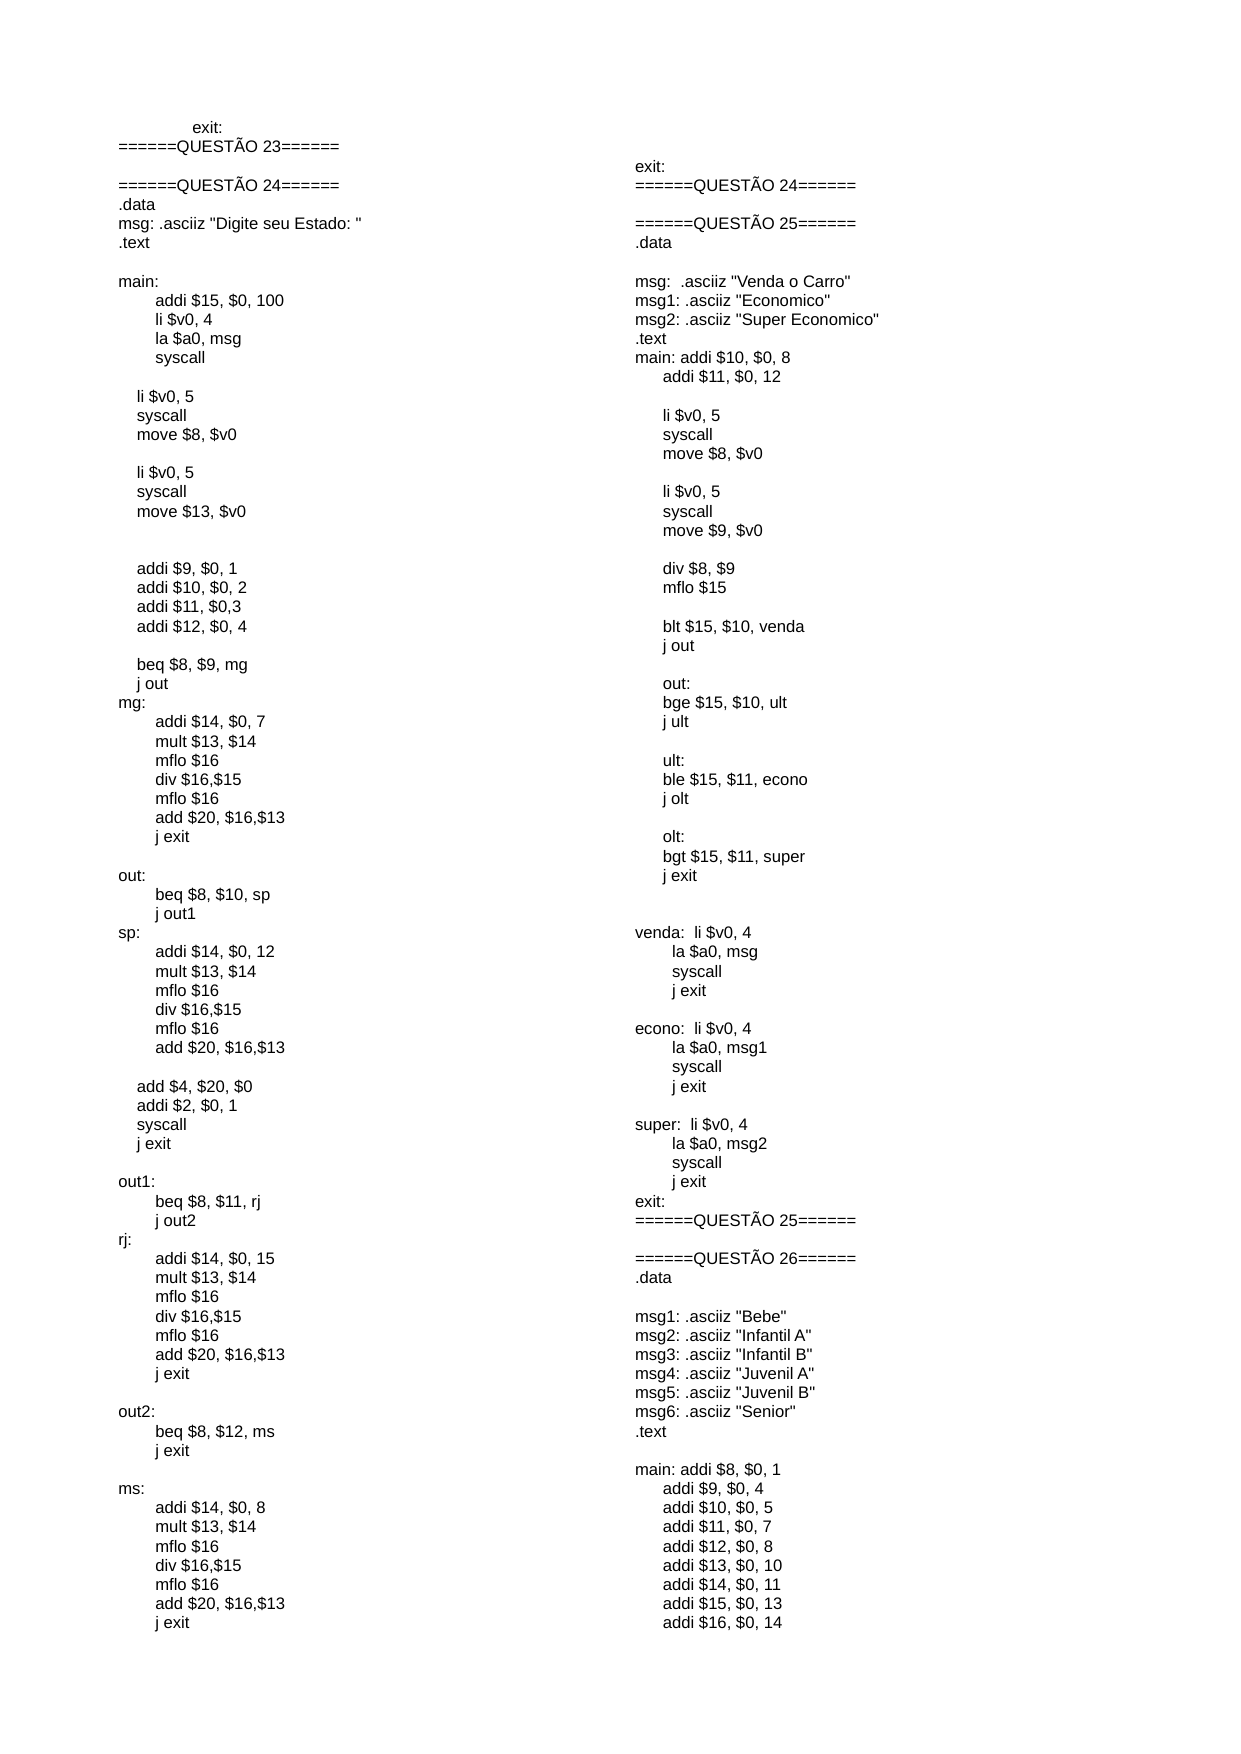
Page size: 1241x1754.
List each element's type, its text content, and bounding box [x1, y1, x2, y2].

text mflo $16 [118, 1536, 605, 1556]
text addi $10, $0, 5 [635, 1498, 1122, 1517]
text addi $13, $0, 10 [635, 1556, 1122, 1575]
text la $a0, msg1 [635, 1038, 1122, 1057]
text .data [635, 233, 1122, 252]
text beq $8, $11, rj [118, 1191, 605, 1211]
text addi $10, $0, 2 [118, 578, 605, 597]
text addi $11, $0, 7 [635, 1517, 1122, 1536]
text addi $12, $0, 8 [635, 1536, 1122, 1556]
text addi $14, $0, 11 [635, 1575, 1122, 1594]
text msg: .asciiz "Digite seu Estado: " [118, 214, 605, 233]
text addi $15, $0, 100 [118, 291, 605, 310]
text ======QUESTÃO 24====== [635, 176, 1122, 195]
text j exit [118, 827, 605, 846]
text mflo $16 [118, 1019, 605, 1038]
text msg6: .asciiz "Senior" [635, 1402, 1122, 1421]
text div $16,$15 [118, 1000, 605, 1019]
text add $20, $16,$13 [118, 1038, 605, 1057]
text syscall [118, 1115, 605, 1134]
text rj: [118, 1230, 605, 1249]
text la $a0, msg [635, 942, 1122, 961]
text out2: [118, 1402, 605, 1421]
text msg1: .asciiz "Bebe" [635, 1306, 1122, 1326]
text ======QUESTÃO 26====== [635, 1249, 1122, 1268]
text msg5: .asciiz "Juvenil B" [635, 1383, 1122, 1402]
text li $v0, 5 [118, 463, 605, 482]
text addi $9, $0, 4 [635, 1479, 1122, 1498]
text j out [635, 636, 1122, 655]
text msg2: .asciiz "Infantil A" [635, 1326, 1122, 1345]
text main: addi $8, $0, 1 [635, 1460, 1122, 1479]
text syscall [635, 425, 1122, 444]
text out: [118, 866, 605, 885]
text la $a0, msg [118, 329, 605, 348]
text out: [635, 674, 1122, 693]
text msg: .asciiz "Venda o Carro" [635, 271, 1122, 291]
text exit: [635, 156, 1122, 176]
text ms: [118, 1479, 605, 1498]
text ======QUESTÃO 24====== [118, 176, 605, 195]
text la $a0, msg2 [635, 1134, 1122, 1153]
text main: addi $10, $0, 8 [635, 348, 1122, 367]
text addi $14, $0, 12 [118, 942, 605, 961]
text .text [635, 329, 1122, 348]
text j exit [118, 1134, 605, 1153]
text div $8, $9 [635, 559, 1122, 578]
text venda: li $v0, 4 [635, 923, 1122, 942]
text mg: [118, 693, 605, 712]
text bge $15, $10, ult [635, 693, 1122, 712]
text exit: [635, 1191, 1122, 1211]
text move $9, $v0 [635, 521, 1122, 540]
text super: li $v0, 4 [635, 1115, 1122, 1134]
text div $16,$15 [118, 1556, 605, 1575]
text add $4, $20, $0 [118, 1076, 605, 1096]
text j exit [635, 1076, 1122, 1096]
text mult $13, $14 [118, 961, 605, 981]
text .data [635, 1268, 1122, 1287]
text addi $14, $0, 7 [118, 712, 605, 731]
text j exit [635, 981, 1122, 1000]
text addi $12, $0, 4 [118, 616, 605, 636]
text ======QUESTÃO 25====== [635, 214, 1122, 233]
text li $v0, 5 [635, 482, 1122, 501]
text li $v0, 5 [118, 386, 605, 406]
text j out2 [118, 1211, 605, 1230]
text beq $8, $12, ms [118, 1421, 605, 1441]
text move $8, $v0 [118, 425, 605, 444]
text j exit [118, 1613, 605, 1632]
text j ult [635, 712, 1122, 731]
text add $20, $16,$13 [118, 1345, 605, 1364]
text beq $8, $9, mg [118, 655, 605, 674]
text j exit [118, 1441, 605, 1460]
text addi $11, $0,3 [118, 597, 605, 616]
text mflo $16 [118, 1575, 605, 1594]
text exit: [118, 118, 605, 137]
text syscall [118, 348, 605, 367]
text addi $2, $0, 1 [118, 1096, 605, 1115]
text syscall [118, 482, 605, 501]
text j exit [635, 1172, 1122, 1191]
text j exit [635, 866, 1122, 885]
text j out1 [118, 904, 605, 923]
text ble $15, $11, econo [635, 770, 1122, 789]
text syscall [635, 1057, 1122, 1076]
text econo: li $v0, 4 [635, 1019, 1122, 1038]
text mult $13, $14 [118, 1268, 605, 1287]
text sp: [118, 923, 605, 942]
text bgt $15, $11, super [635, 846, 1122, 866]
text addi $14, $0, 15 [118, 1249, 605, 1268]
text mflo $16 [118, 751, 605, 770]
text .data [118, 195, 605, 214]
text mflo $16 [118, 789, 605, 808]
text addi $15, $0, 13 [635, 1594, 1122, 1613]
text div $16,$15 [118, 770, 605, 789]
text syscall [635, 501, 1122, 521]
text beq $8, $10, sp [118, 885, 605, 904]
text move $8, $v0 [635, 444, 1122, 463]
text mflo $15 [635, 578, 1122, 597]
text msg3: .asciiz "Infantil B" [635, 1345, 1122, 1364]
text syscall [118, 406, 605, 425]
text addi $14, $0, 8 [118, 1498, 605, 1517]
text addi $16, $0, 14 [635, 1613, 1122, 1632]
text .text [635, 1421, 1122, 1441]
text msg4: .asciiz "Juvenil A" [635, 1364, 1122, 1383]
text .text [118, 233, 605, 252]
text ult: [635, 751, 1122, 770]
text msg2: .asciiz "Super Economico" [635, 310, 1122, 329]
text move $13, $v0 [118, 501, 605, 521]
text li $v0, 4 [118, 310, 605, 329]
text main: [118, 271, 605, 291]
text addi $9, $0, 1 [118, 559, 605, 578]
text add $20, $16,$13 [118, 1594, 605, 1613]
text j exit [118, 1364, 605, 1383]
text msg1: .asciiz "Economico" [635, 291, 1122, 310]
text olt: [635, 827, 1122, 846]
text addi $11, $0, 12 [635, 367, 1122, 386]
text mflo $16 [118, 1287, 605, 1306]
text j out [118, 674, 605, 693]
text add $20, $16,$13 [118, 808, 605, 827]
text blt $15, $10, venda [635, 616, 1122, 636]
text syscall [635, 961, 1122, 981]
text out1: [118, 1172, 605, 1191]
text mflo $16 [118, 981, 605, 1000]
text div $16,$15 [118, 1306, 605, 1326]
text mflo $16 [118, 1326, 605, 1345]
text mult $13, $14 [118, 731, 605, 751]
text j olt [635, 789, 1122, 808]
text li $v0, 5 [635, 406, 1122, 425]
text ======QUESTÃO 25====== [635, 1211, 1122, 1230]
text syscall [635, 1153, 1122, 1172]
text ======QUESTÃO 23====== [118, 137, 605, 156]
text mult $13, $14 [118, 1517, 605, 1536]
